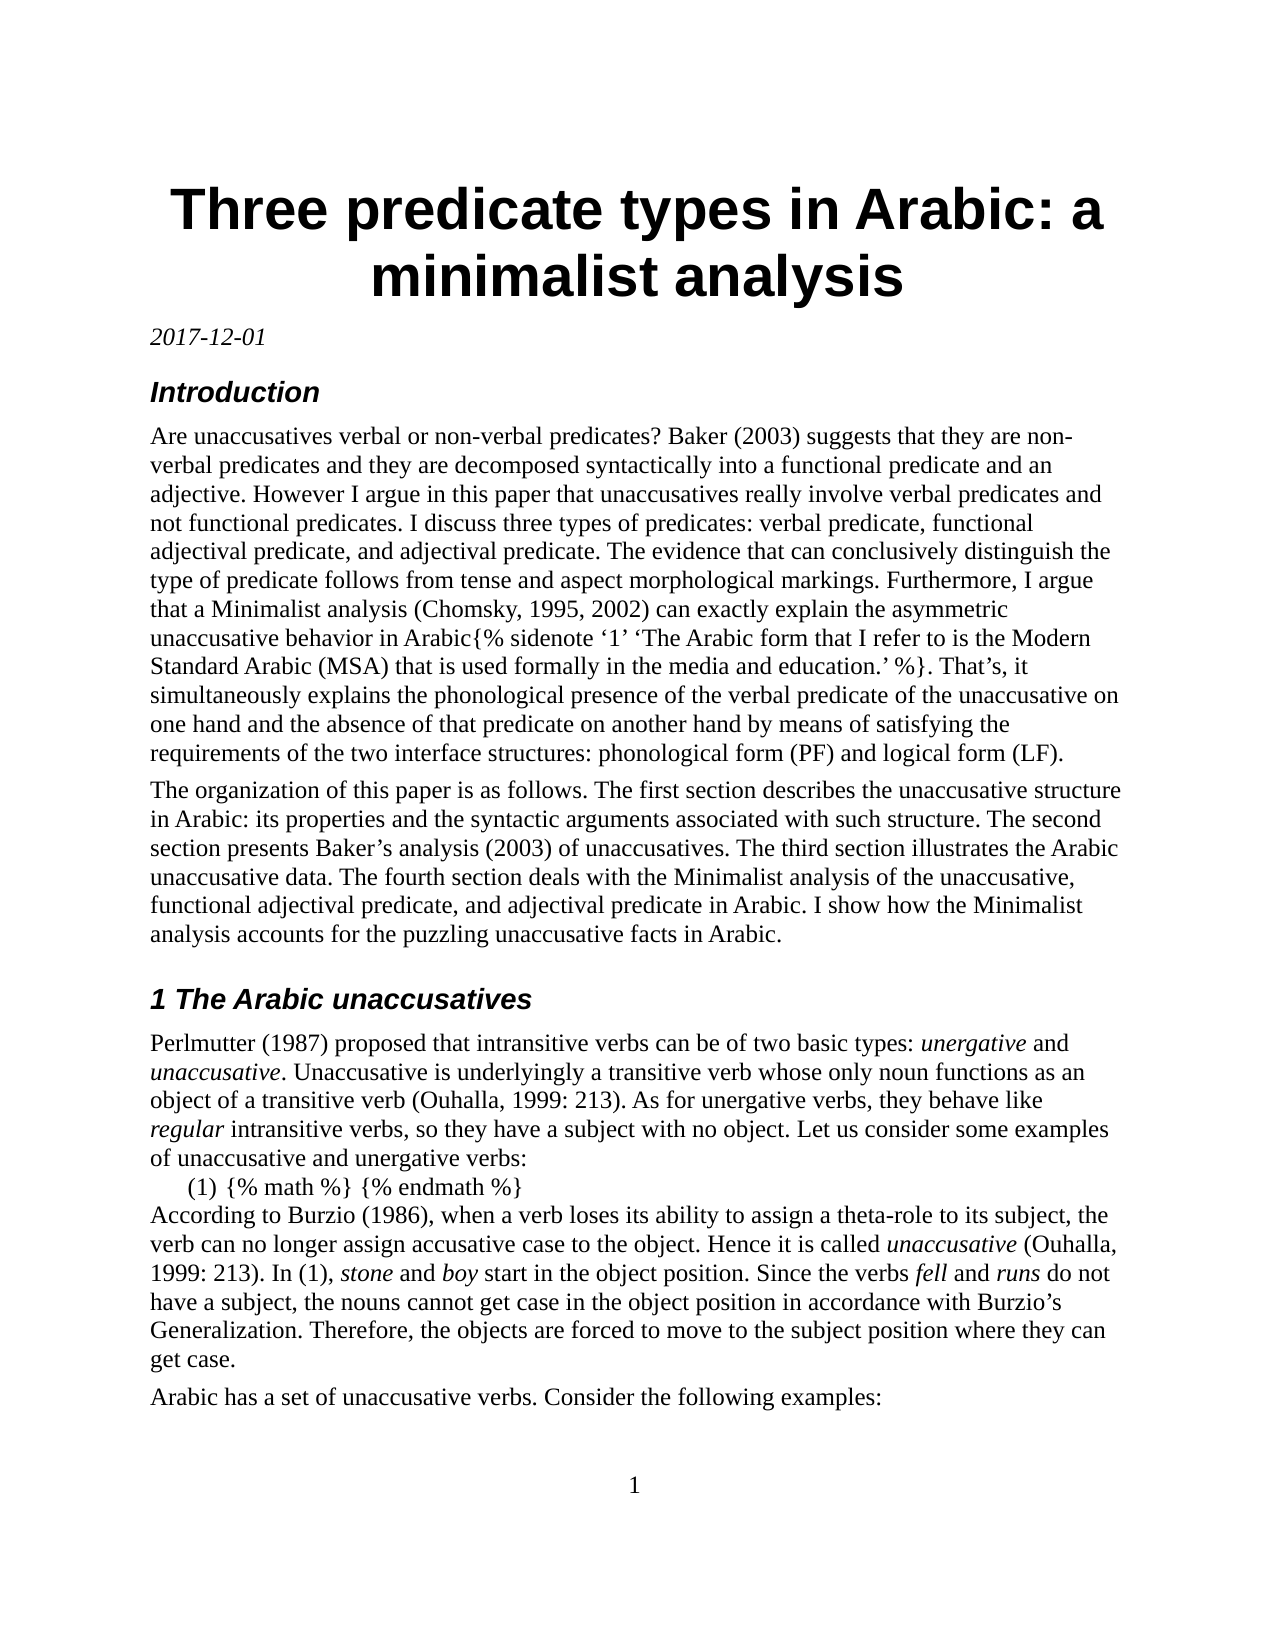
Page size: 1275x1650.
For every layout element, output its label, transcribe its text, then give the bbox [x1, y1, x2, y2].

text According to Burzio (1986), when a verb loses its ability to assign a theta-role to its subject, the verb can no longer assign accusative case to the object. Hence it is called unaccusative (Ouhalla, 1999: 213). In (1), stone and boy start in the object position. Since the verbs fell and runs do not have a subject, the nouns cannot get case in the object position in accordance with Burzio’s Generalization. Therefore, the objects are forced to move to the subject position where they can get case. [150, 1200, 1125, 1373]
subtitle Introduction [150, 375, 1125, 409]
title Three predicate types in Arabic: a minimalist analysis [150, 175, 1125, 309]
text Perlmutter (1987) proposed that intransitive verbs can be of two basic types: unergative and unaccusative. Unaccusative is underlyingly a transitive verb whose only noun functions as an object of a transitive verb (Ouhalla, 1999: 213). As for unergative verbs, they behave like regular intransitive verbs, so they have a subject with no object. Let us consider some examples of unaccusative and unergative verbs: [150, 1028, 1125, 1172]
text Are unaccusatives verbal or non-verbal predicates? Baker (2003) suggests that they are non- verbal predicates and they are decomposed syntactically into a functional predicate and an adjective. However I argue in this paper that unaccusatives really involve verbal predicates and not functional predicates. I discuss three types of predicates: verbal predicate, functional adjectival predicate, and adjectival predicate. The evidence that can conclusively distinguish the type of predicate follows from tense and aspect morphological markings. Furthermore, I argue that a Minimalist analysis (Chomsky, 1995, 2002) can exactly explain the asymmetric unaccusative behavior in Arabic{% sidenote ‘1’ ‘The Arabic form that I refer to is the Modern Standard Arabic (MSA) that is used formally in the media and education.’ %}. That’s, it simultaneously explains the phonological presence of the verbal predicate of the unaccusative on one hand and the absence of that predicate on another hand by means of satisfying the requirements of the two interface structures: phonological form (PF) and logical form (LF). [150, 421, 1125, 766]
list {% math %} {% endmath %} [187, 1172, 1125, 1200]
subtitle 1 The Arabic unaccusatives [150, 982, 1125, 1015]
text The organization of this paper is as follows. The first section describes the unaccusative structure in Arabic: its properties and the syntactic arguments associated with such structure. The second section presents Baker’s analysis (2003) of unaccusatives. The third section illustrates the Arabic unaccusative data. The fourth section deals with the Minimalist analysis of the unaccusative, functional adjectival predicate, and adjectival predicate in Arabic. I show how the Minimalist analysis accounts for the puzzling unaccusative facts in Arabic. [150, 775, 1125, 948]
text 2017-12-01 [150, 322, 1125, 350]
text Arabic has a set of unaccusative verbs. Consider the following examples: [150, 1382, 1125, 1411]
